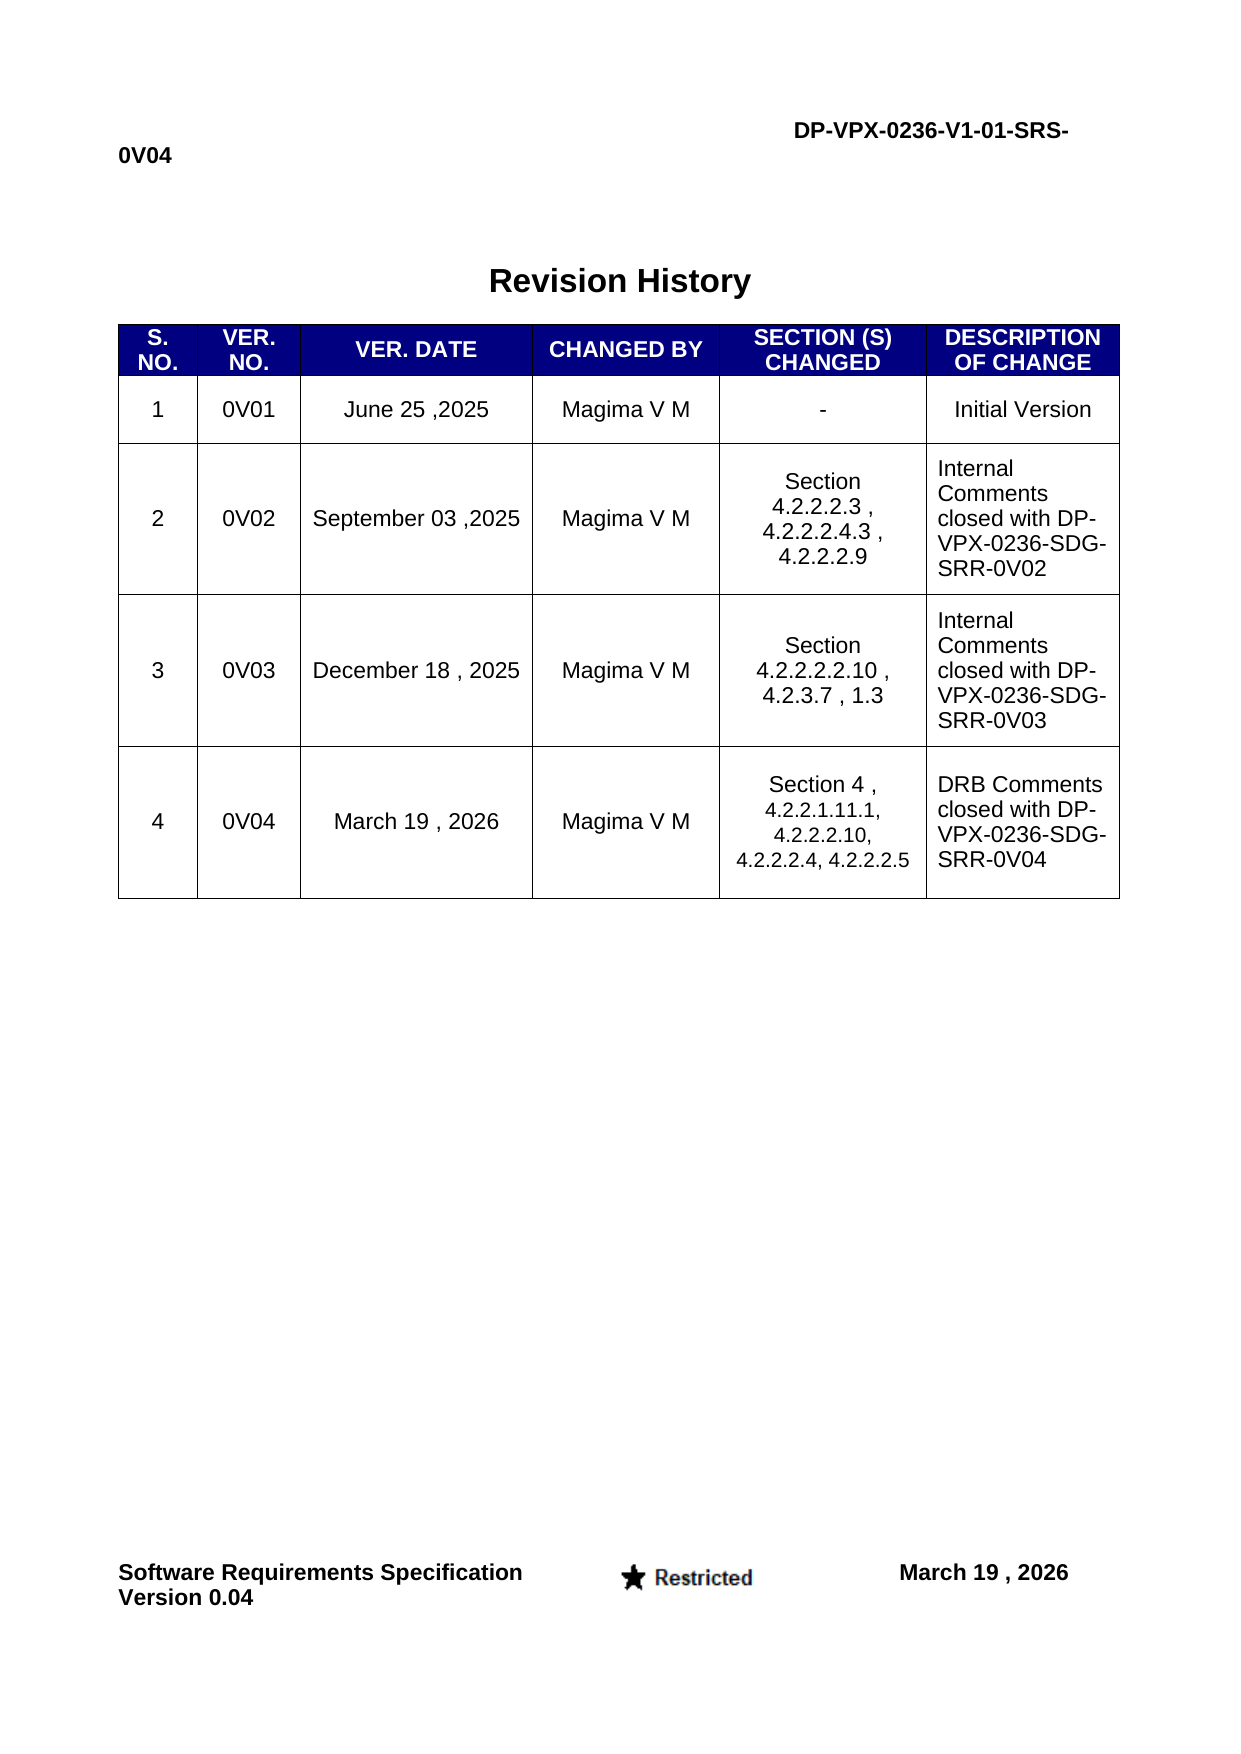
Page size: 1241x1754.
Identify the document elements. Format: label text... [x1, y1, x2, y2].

table_cell 0V01 [198, 376, 300, 443]
table_cell Magima V M [533, 376, 719, 443]
table_cell Magima V M [533, 595, 719, 746]
table_cell Initial Version [927, 376, 1119, 443]
table_cell Internal Comments closed with DP-VPX-0236-SDG-SRR-0V03 [927, 595, 1119, 746]
table_cell March 19 , 2026 [301, 747, 532, 898]
table_cell Internal Comments closed with DP-VPX-0236-SDG-SRR-0V02 [927, 444, 1119, 594]
table_cell 4 [119, 747, 197, 898]
table_cell Section 4 , 4.2.2.1.11.1, 4.2.2.2.10, 4.2.2.2.4, 4.2.2.2.5 [720, 747, 926, 898]
table_cell September 03 ,2025 [301, 444, 532, 594]
table_cell Magima V M [533, 747, 719, 898]
table_header SECTION (S) CHANGED [720, 325, 926, 375]
text Revision History [118, 261, 1122, 299]
table_cell Magima V M [533, 444, 719, 594]
table_cell June 25 ,2025 [301, 376, 532, 443]
table_cell 3 [119, 595, 197, 746]
table_cell 0V02 [198, 444, 300, 594]
table_cell 2 [119, 444, 197, 594]
table_header VER. DATE [301, 325, 532, 375]
table_cell 0V04 [198, 747, 300, 898]
table_header S. NO. [119, 325, 197, 375]
table_cell DRB Comments closed with DP-VPX-0236-SDG-SRR-0V04 [927, 747, 1119, 898]
table_cell 1 [119, 376, 197, 443]
table_header CHANGED BY [533, 325, 719, 375]
table_header VER. NO. [198, 325, 300, 375]
table_cell - [720, 376, 926, 443]
picture [611, 1556, 766, 1600]
table_cell 0V03 [198, 595, 300, 746]
table_cell Section 4.2.2.2.2.10 , 4.2.3.7 , 1.3 [720, 595, 926, 746]
table_cell December 18 , 2025 [301, 595, 532, 746]
table_header DESCRIPTION OF CHANGE [927, 325, 1119, 375]
table_cell Section 4.2.2.2.3 , 4.2.2.2.4.3 , 4.2.2.2.9 [720, 444, 926, 594]
